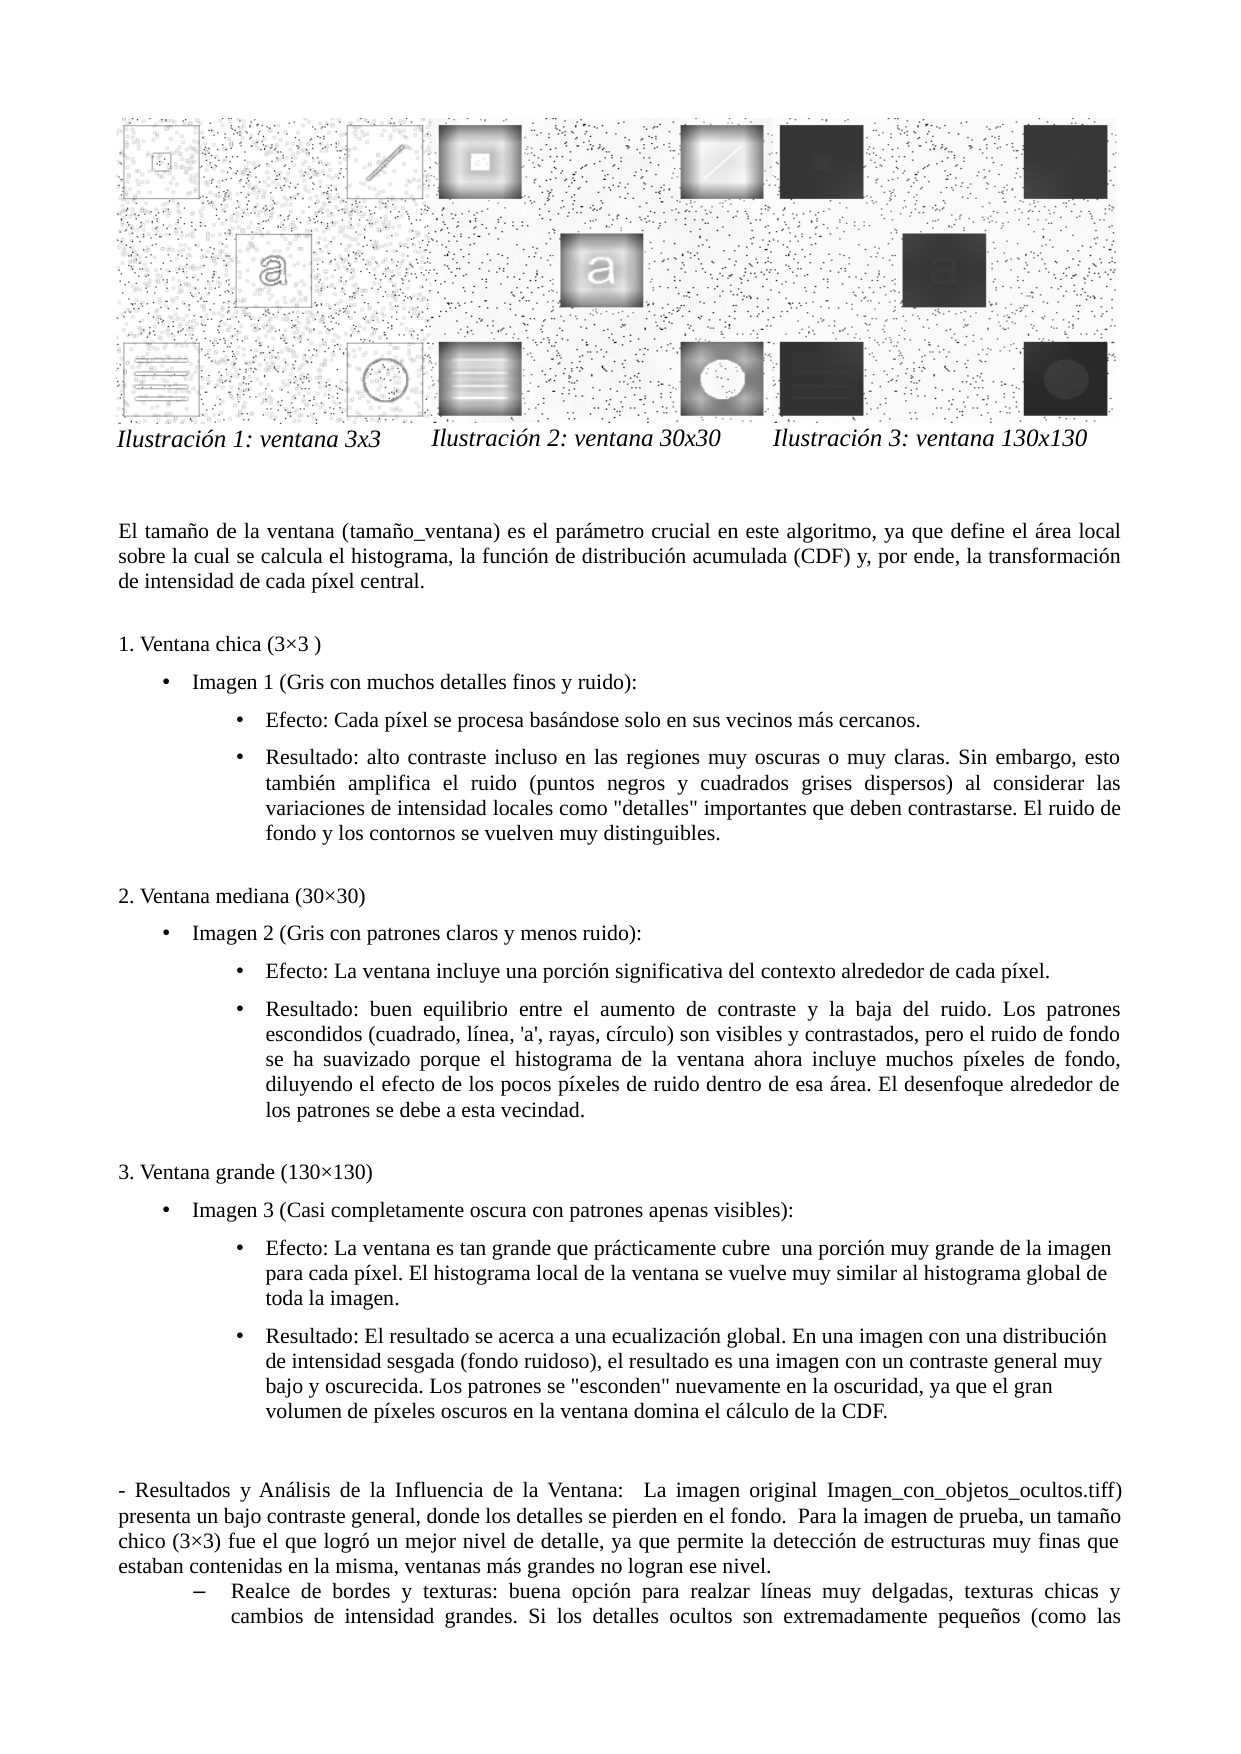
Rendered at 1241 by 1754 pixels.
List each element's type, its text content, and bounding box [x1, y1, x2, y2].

text Ilustración 1: ventana 3x3 [117, 424, 431, 453]
text Ilustración 3: ventana 130x130 [773, 423, 1116, 452]
list Efecto: La ventana incluye una porción significativa del contexto alrededor de cada píxel. [236, 958, 1122, 983]
list Efecto: Cada píxel se procesa basándose solo en sus vecinos más cercanos. [236, 707, 1122, 732]
subtitle 1. Ventana chica (3×3 ) [118, 631, 1122, 656]
list Resultado: alto contraste incluso en las regiones muy oscuras o muy claras. Sin embargo, esto también amplifica el ruido (puntos negros y cuadrados grises dispersos) al considerar las variaciones de intensidad locales como "detalles" importantes que deben contrastarse. El ruido de fondo y los contornos se vuelven muy distinguibles. [236, 744, 1122, 845]
text Ilustración 2: ventana 30x30 [431, 423, 773, 452]
list Efecto: La ventana es tan grande que prácticamente cubre una porción muy grande de la imagen para cada píxel. El histograma local de la ventana se vuelve muy similar al histograma global de toda la imagen. [236, 1235, 1122, 1310]
subtitle 2. Ventana mediana (30×30) [118, 883, 1122, 908]
text El tamaño de la ventana (tamaño_ventana) es el parámetro crucial en este algoritmo, ya que define el área local sobre la cual se calcula el histograma, la función de distribución acumulada (CDF) y, por ende, la transformación de intensidad de cada píxel central. [118, 118, 1122, 594]
list Resultado: El resultado se acerca a una ecualización global. En una imagen con una distribución de intensidad sesgada (fondo ruidoso), el resultado es una imagen con un contraste general muy bajo y oscurecida. Los patrones se "esconden" nuevamente en la oscuridad, ya que el gran volumen de píxeles oscuros en la ventana domina el cálculo de la CDF. [236, 1323, 1122, 1424]
subtitle 3. Ventana grande (130×130) [118, 1159, 1122, 1184]
list Imagen 1 (Gris con muchos detalles finos y ruido): [162, 669, 1122, 694]
list Imagen 2 (Gris con patrones claros y menos ruido): [162, 920, 1122, 946]
list Resultado: buen equilibrio entre el aumento de contraste y la baja del ruido. Los patrones escondidos (cuadrado, línea, 'a', rayas, círculo) son visibles y contrastados, pero el ruido de fondo se ha suavizado porque el histograma de la ventana ahora incluye muchos píxeles de fondo, diluyendo el efecto de los pocos píxeles de ruido dentro de esa área. El desenfoque alrededor de los patrones se debe a esta vecindad. [236, 996, 1122, 1122]
text - Resultados y Análisis de la Influencia de la Ventana: La imagen original Imagen_con_objetos_ocultos.tiff) presenta un bajo contraste general, donde los detalles se pierden en el fondo. Para la imagen de prueba, un tamaño chico (3×3) fue el que logró un mejor nivel de detalle, ya que permite la detección de estructuras muy finas que estaban contenidas en la misma, ventanas más grandes no logran ese nivel. [118, 1477, 1122, 1578]
picture [116, 118, 1117, 424]
list Realce de bordes y texturas: buena opción para realzar líneas muy delgadas, texturas chicas y cambios de intensidad grandes. Si los detalles ocultos son extremadamente pequeños (como las [193, 1578, 1122, 1629]
list Imagen 3 (Casi completamente oscura con patrones apenas visibles): [162, 1197, 1122, 1222]
